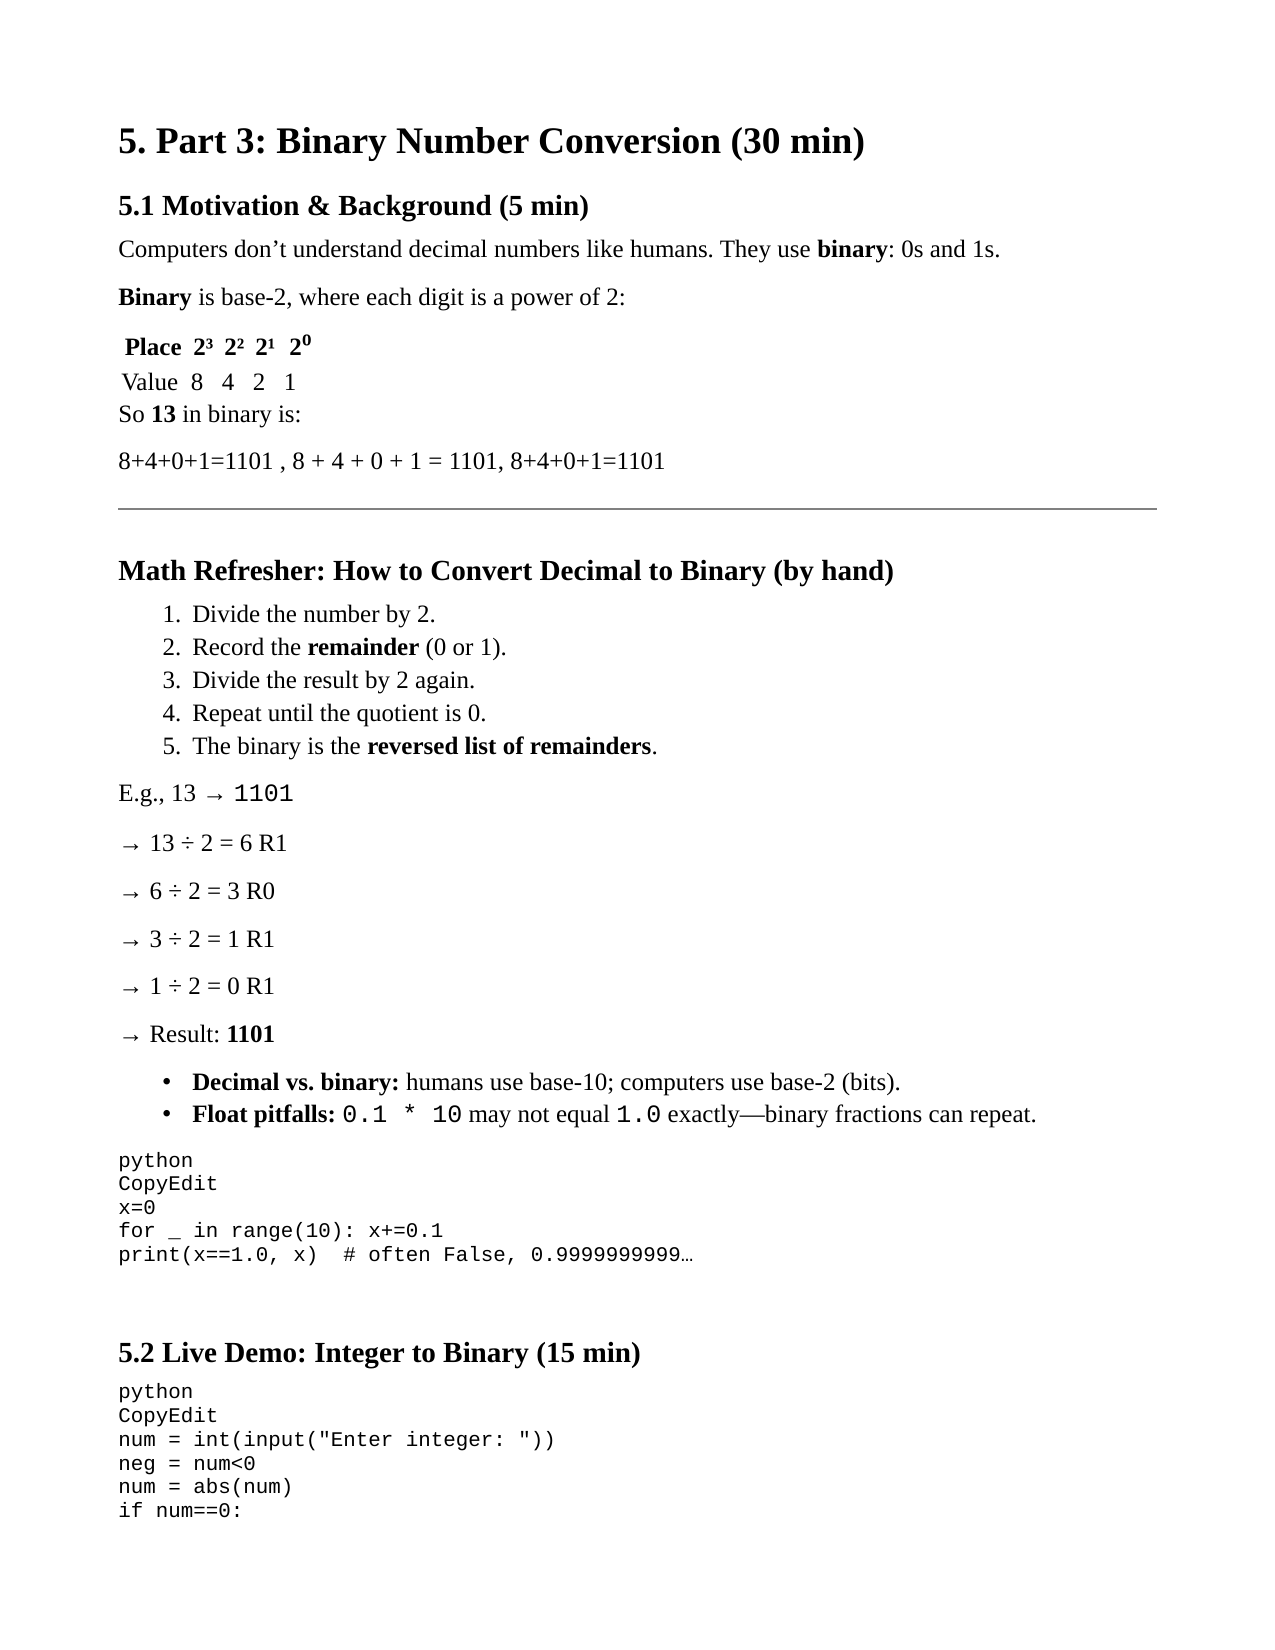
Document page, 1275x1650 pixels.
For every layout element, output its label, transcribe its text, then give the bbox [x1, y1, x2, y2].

text if num==0: [118, 1500, 1157, 1523]
table_cell 2 [250, 364, 281, 399]
text E.g., 13 → 1101 [118, 778, 1157, 809]
text So 13 in binary is: [118, 399, 1157, 427]
text python [118, 1382, 1157, 1405]
list Repeat until the quotient is 0. [162, 698, 1157, 727]
list Divide the number by 2. [162, 599, 1157, 628]
text for _ in range(10): x+=0.1 [118, 1221, 1157, 1244]
subtitle 5. Part 3: Binary Number Conversion (30 min) [118, 118, 1157, 161]
text num = abs(num) [118, 1476, 1157, 1500]
text print(x==1.0, x) # often False, 0.9999999999… [118, 1244, 1157, 1268]
text Binary is base-2, where each digit is a power of 2: [118, 282, 1157, 311]
list The binary is the reversed list of remainders. [162, 731, 1157, 760]
subtitle 5.2 Live Demo: Integer to Binary (15 min) [118, 1336, 1157, 1369]
text CopyEdit [118, 1173, 1157, 1197]
text → 6 ÷ 2 = 3 R0 [118, 876, 1157, 905]
table_cell 8 [188, 364, 219, 399]
subtitle 5.1 Motivation & Background (5 min) [118, 188, 1157, 222]
text → 13 ÷ 2 = 6 R1 [118, 828, 1157, 857]
text python [118, 1149, 1157, 1173]
list Decimal vs. binary: humans use base-10; computers use base-2 (bits). [162, 1067, 1157, 1095]
subtitle Math Refresher: How to Convert Decimal to Binary (by hand) [118, 553, 1157, 586]
text 8+4+0+1=1101 , 8 + 4 + 0 + 1 = 1101, 8+4+0+1=1101 [118, 446, 1157, 475]
table_cell 1 [281, 364, 320, 399]
text → Result: 1101 [118, 1019, 1157, 1048]
list Divide the result by 2 again. [162, 665, 1157, 694]
table_header 2² [219, 330, 250, 364]
list Record the remainder (0 or 1). [162, 632, 1157, 661]
text → 3 ÷ 2 = 1 R1 [118, 924, 1157, 952]
table_header 2⁰ [281, 330, 320, 364]
table_header Place [118, 330, 188, 364]
text CopyEdit [118, 1405, 1157, 1429]
text num = int(input("Enter integer: ")) [118, 1429, 1157, 1452]
list Float pitfalls: 0.1 * 10 may not equal 1.0 exactly—binary fractions can repeat. [162, 1099, 1157, 1130]
table_cell Value [118, 364, 188, 399]
text neg = num<0 [118, 1452, 1157, 1476]
text → 1 ÷ 2 = 0 R1 [118, 971, 1157, 1000]
table_header 2³ [188, 330, 219, 364]
text Computers don’t understand decimal numbers like humans. They use binary: 0s and 1s. [118, 234, 1157, 263]
text x=0 [118, 1197, 1157, 1221]
table_header 2¹ [250, 330, 281, 364]
table_cell 4 [219, 364, 250, 399]
